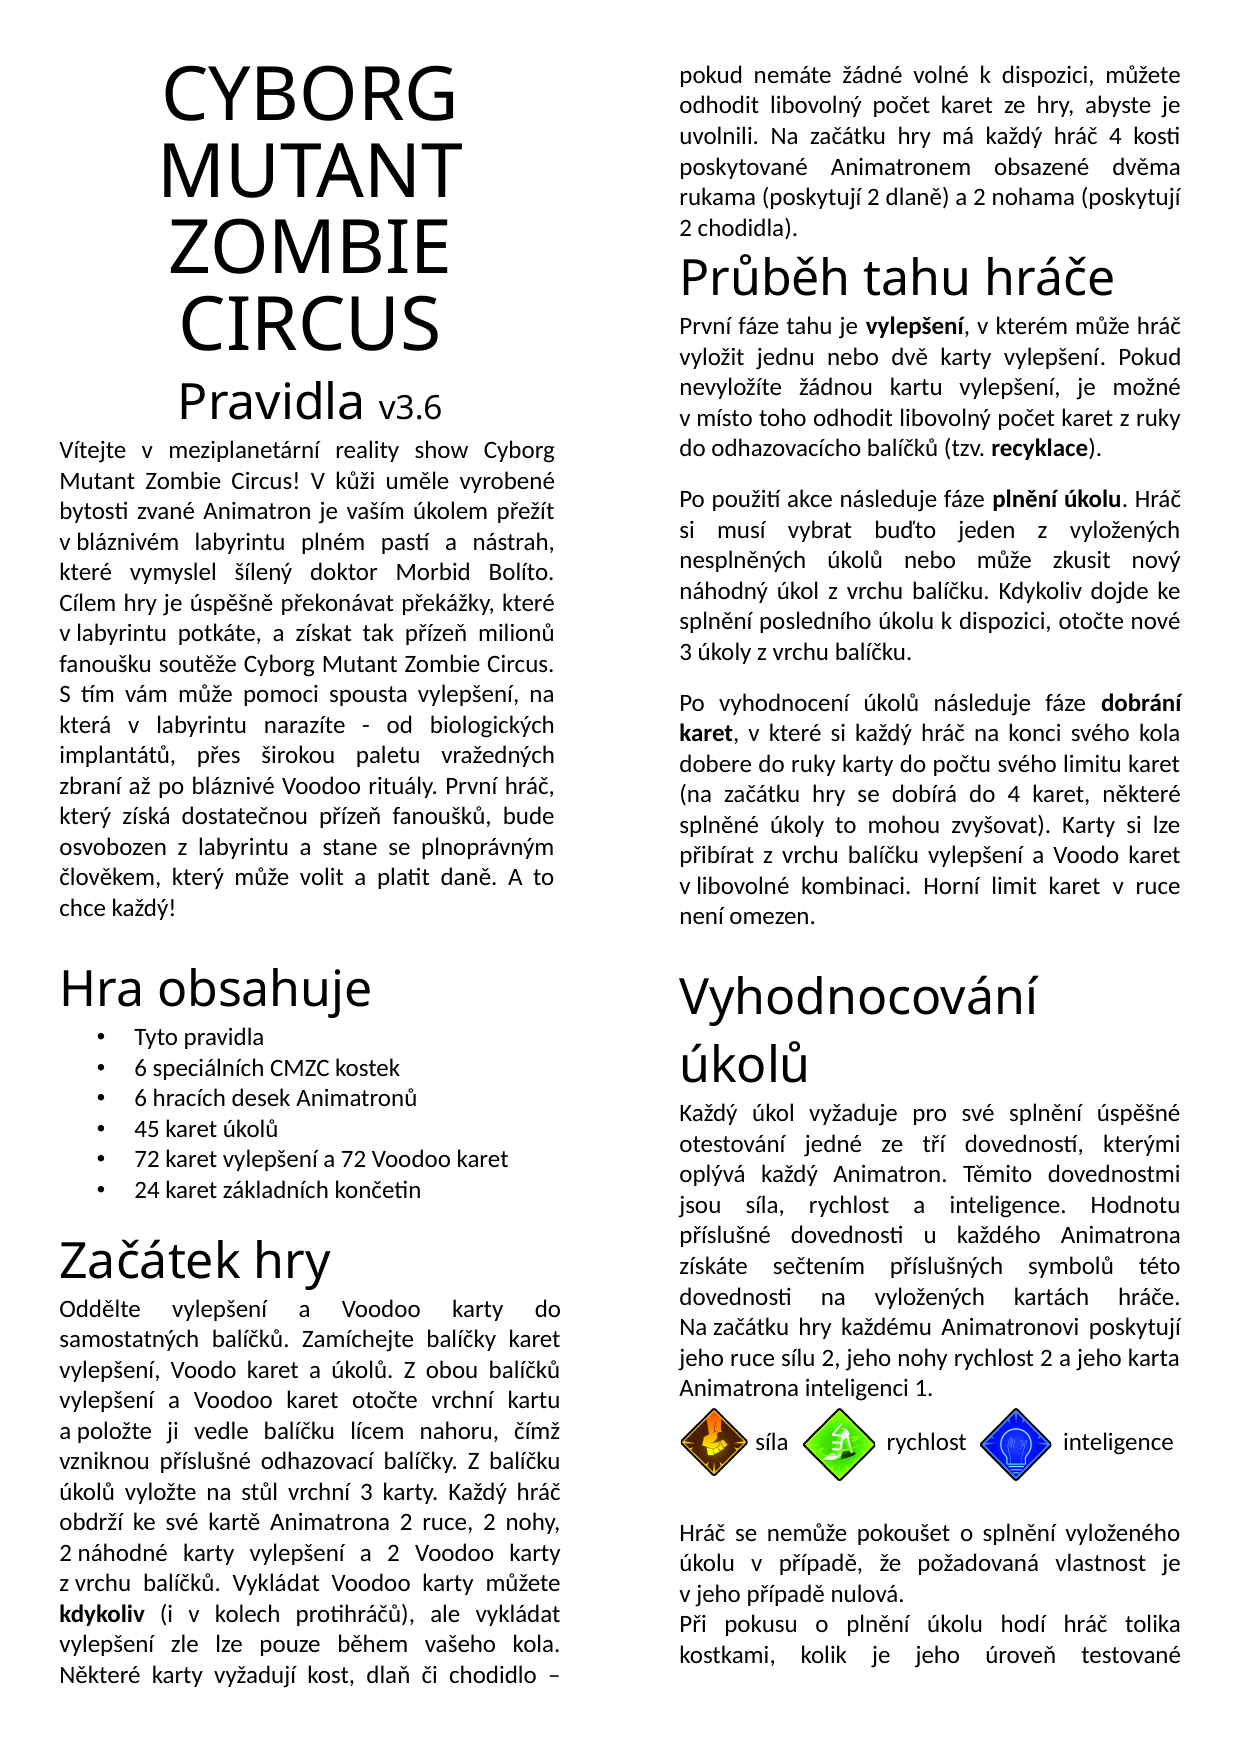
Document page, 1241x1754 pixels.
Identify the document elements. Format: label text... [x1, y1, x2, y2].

list 72 karet vylepšení a 72 Voodoo karet [97, 1143, 561, 1174]
text Vítejte v meziplanetární reality show Cyborg Mutant Zombie Circus! V kůži uměle vyrobené bytosti zvané Animatron je vaším úkolem přežít v bláznivém labyrintu plném pastí a nástrah, které vymyslel šílený doktor Morbid Bolíto. Cílem hry je úspěšně překonávat překážky, které v labyrintu potkáte, a získat tak přízeň milionů fanoušku soutěže Cyborg Mutant Zombie Circus. S tím vám může pomoci spousta vylepšení, na která v labyrintu narazíte - od biologických implantátů, přes širokou paletu vražedných zbraní až po bláznivé Voodoo rituály. První hráč, který získá dostatečnou přízeň fanoušků, bude osvobozen z labyrintu a stane se plnoprávným člověkem, který může volit a platit daně. A to chce každý! [59, 434, 555, 923]
table_header inteligence [1057, 1403, 1181, 1517]
table_header [679, 1403, 749, 1517]
table_header [974, 1403, 1057, 1517]
text Průběh tahu hráče [679, 242, 1181, 310]
text Při pokusu o plnění úkolu hodí hráč tolika kostkami, kolik je jeho úroveň testované [679, 1608, 1181, 1669]
text Po použití akce následuje fáze plnění úkolu. Hráč si musí vybrat buďto jeden z vyložených nesplněných úkolů nebo může zkusit nový náhodný úkol z vrchu balíčku. Kdykoliv dojde ke splnění posledního úkolu k dispozici, otočte nové 3 úkoly z vrchu balíčku. [679, 483, 1181, 666]
text pokud nemáte žádné volné k dispozici, můžete odhodit libovolný počet karet ze hry, abyste je uvolnili. Na začátku hry má každý hráč 4 kosti poskytované Animatronem obsazené dvěma rukama (poskytují 2 dlaně) a 2 nohama (poskytují 2 chodidla). [679, 59, 1181, 242]
text Po vyhodnocení úkolů následuje fáze dobrání karet, v které si každý hráč na konci svého kola dobere do ruky karty do počtu svého limitu karet (na začátku hry se dobírá do 4 karet, některé splněné úkoly to mohou zvyšovat). Karty si lze přibírat z vrchu balíčku vylepšení a Voodo karet v libovolné kombinaci. Horní limit karet v ruce není omezen. [679, 687, 1181, 931]
text První fáze tahu je vylepšení, v kterém může hráč vyložit jednu nebo dvě karty vylepšení. Pokud nevyložíte žádnou kartu vylepšení, je možné v místo toho odhodit libovolný počet karet z ruky do odhazovacícho balíčků (tzv. recyklace). [679, 310, 1181, 463]
list 6 speciálních CMZC kostek [97, 1052, 561, 1082]
picture [803, 1408, 876, 1481]
text Každý úkol vyžaduje pro své splnění úspěšné otestování jedné ze tří dovedností, kterými oplývá každý Animatron. Těmito dovednostmi jsou síla, rychlost a inteligence. Hodnotu příslušné dovednosti u každého Animatrona získáte sečtením příslušných symbolů této dovednosti na vyložených kartách hráče. Na začátku hry každému Animatronovi poskytují jeho ruce sílu 2, jeho nohy rychlost 2 a jeho karta Animatrona inteligenci 1. [679, 1098, 1181, 1403]
text Vyhodnocování úkolů [679, 961, 1181, 1098]
table_header rychlost [881, 1403, 974, 1517]
text Hráč se nemůže pokoušet o splnění vyloženého úkolu v případě, že požadovaná vlastnost je v jeho případě nulová. [679, 1517, 1181, 1608]
list 6 hracích desek Animatronů [97, 1082, 561, 1113]
text Oddělte vylepšení a Voodoo karty do samostatných balíčků. Zamíchejte balíčky karet vylepšení, Voodo karet a úkolů. Z obou balíčků vylepšení a Voodoo karet otočte vrchní kartu a položte ji vedle balíčku lícem nahoru, čímž vzniknou příslušné odhazovací balíčky. Z balíčku úkolů vyložte na stůl vrchní 3 karty. Každý hráč obdrží ke své kartě Animatrona 2 ruce, 2 nohy, 2 náhodné karty vylepšení a 2 Voodoo karty z vrchu balíčků. Vykládat Voodoo karty můžete kdykoliv (i v kolech protihráčů), ale vykládat vylepšení zle lze pouze během vašeho kola. Některé karty vyžadují kost, dlaň či chodidlo – [59, 1293, 561, 1689]
table_header [798, 1403, 881, 1517]
picture [980, 1408, 1052, 1481]
text Hra obsahuje [59, 953, 561, 1021]
list Tyto pravidla [97, 1021, 561, 1052]
list 45 karet úkolů [97, 1113, 561, 1143]
table_header síla [749, 1403, 798, 1517]
list 24 karet základních končetin [97, 1174, 561, 1204]
picture [680, 1408, 748, 1476]
text Pravidla v3.6 [59, 366, 561, 434]
text CYBORG MUTANT ZOMBIE CIRCUS [59, 59, 561, 366]
text Začátek hry [59, 1225, 561, 1293]
